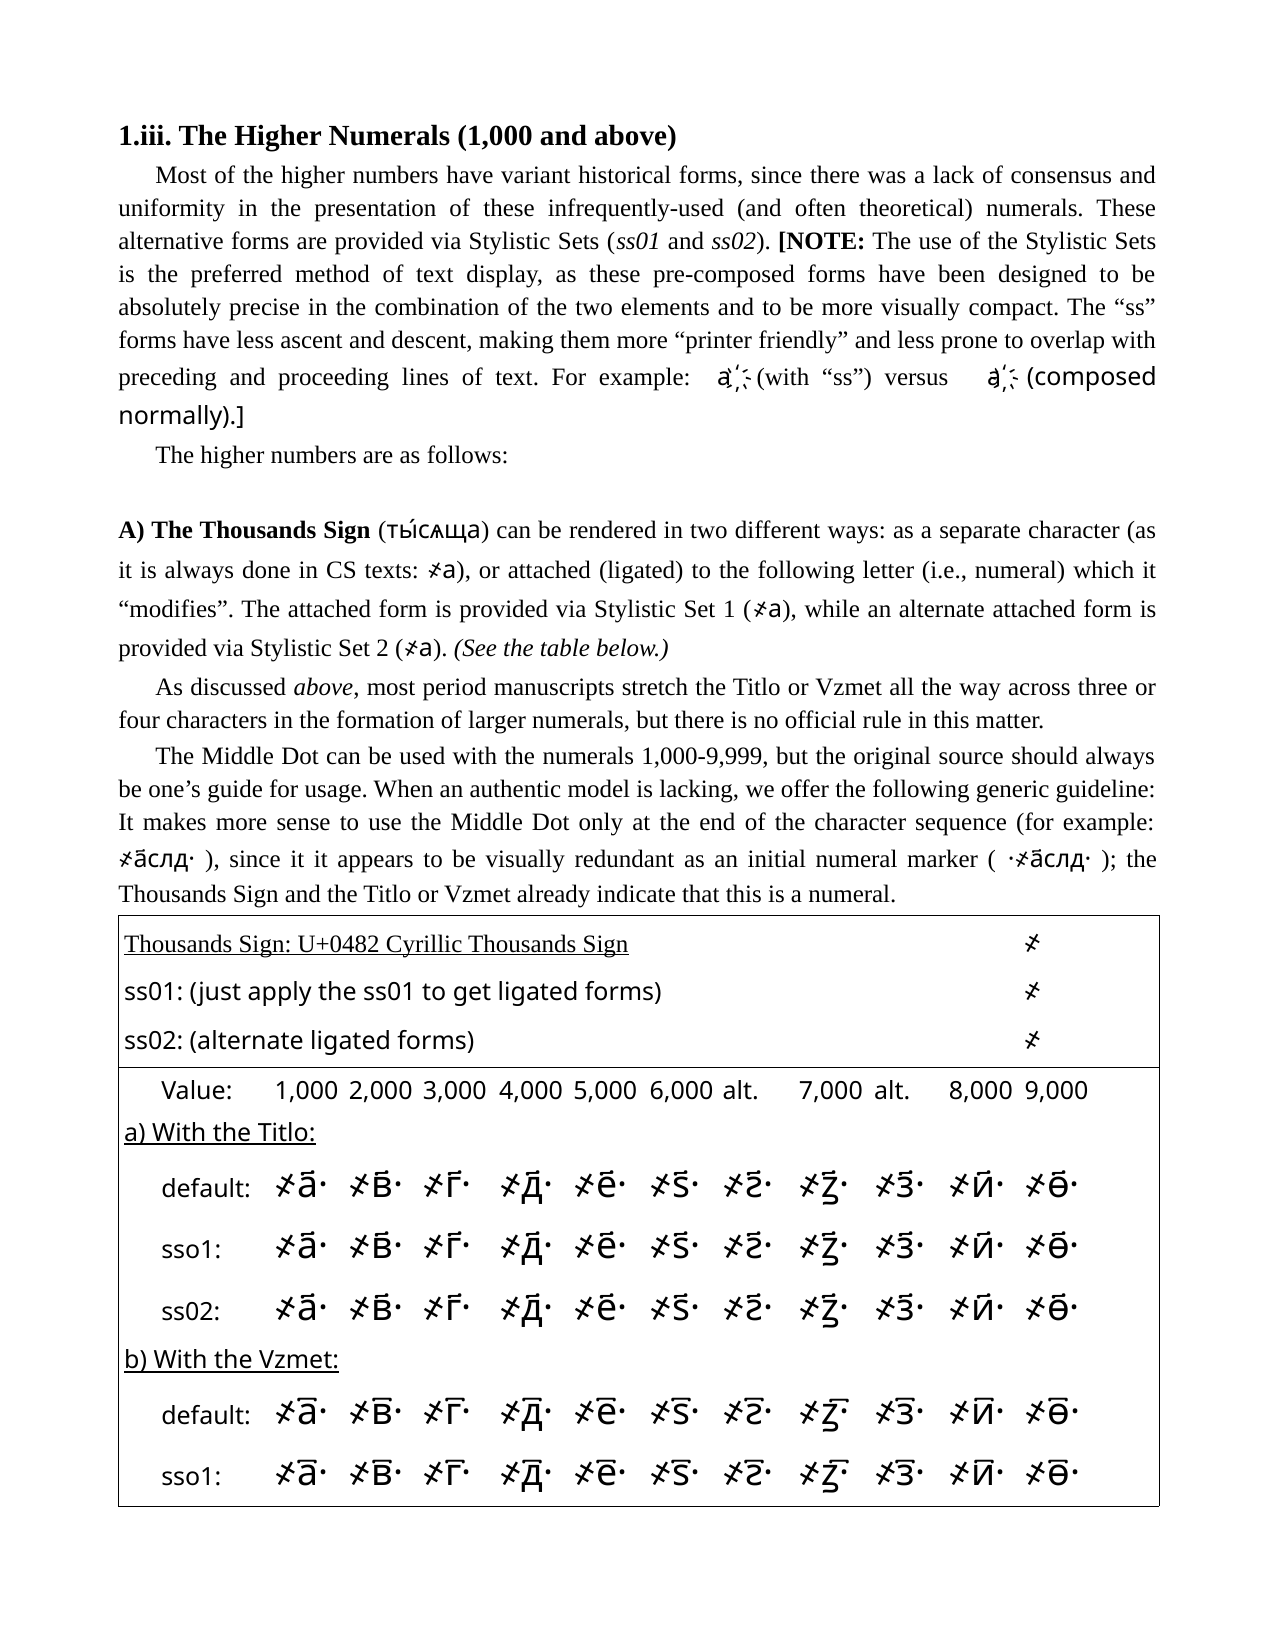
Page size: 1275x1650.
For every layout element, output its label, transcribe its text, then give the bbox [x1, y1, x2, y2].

text 1.iii. The Higher Numerals (1,000 and above) [118, 118, 1157, 152]
text The higher numbers are as follows: [118, 440, 1157, 469]
table_header Thousands Sign: U+0482 Cyrillic Thousands Sign ҂ ss01: (just apply the ss01 to get ligated forms) ҂ ss02: (alternate ligated forms) ҂ [119, 916, 1159, 1067]
table_cell Value: 1,000 2,000 3,000 4,000 5,000 6,000 alt. 7,000 alt. 8,000 9,000 a) With the Titlo: default: ҂а҃· ҂в҃· ҂г҃· ҂д҃· ҂е҃· ҂ѕ҃· ҂ꙅ҃· ҂ꙁ҃· ҂з҃· ҂и҃· ҂ѳ҃· sso1: ҂а҃· ҂в҃· ҂г҃· ҂д҃· ҂е҃· ҂ѕ҃· ҂ꙅ҃· ҂ꙁ҃· ҂з҃· ҂и҃· ҂ѳ҃· ss02: ҂а҃· ҂в҃· ҂г҃· ҂д҃· ҂е҃· ҂ѕ҃· ҂ꙅ҃· ҂ꙁ҃· ҂з҃· ҂и҃· ҂ѳ҃· b) With the Vzmet: default: ҂а꙯· ҂в꙯· ҂г꙯· ҂д꙯· ҂е꙯· ҂ѕ꙯· ҂ꙅ꙯· ҂ꙁ꙯· ҂з꙯· ҂и꙯· ҂ѳ꙯· sso1: ҂а꙯· ҂в꙯· ҂г꙯· ҂д꙯· ҂е꙯· ҂ѕ꙯· ҂ꙅ꙯· ҂ꙁ꙯· ҂з꙯· ҂и꙯· ҂ѳ꙯· [119, 1068, 1159, 1506]
text As discussed above, most period manuscripts stretch the Titlo or Vzmet all the way across three or four characters in the formation of larger numerals, but there is no official rule in this matter. [118, 672, 1157, 733]
text The Middle Dot can be used with the numerals 1,000-9,999, but the original source should always be one’s guide for usage. When an authentic model is lacking, we offer the following generic guideline: It makes more sense to use the Middle Dot only at the end of the character sequence (for example: ҂а҃слд· ), since it it appears to be visually redundant as an initial numeral marker ( ·҂а҃слд· ); the Thousands Sign and the Titlo or Vzmet already indicate that this is a numeral. [118, 741, 1157, 908]
text A) The Thousands Sign (ты́сѧща) can be rendered in two different ways: as a separate character (as it is always done in CS texts: ҂а), or attached (ligated) to the following letter (i.e., numeral) which it “modifies”. The attached form is provided via Stylistic Set 1 (҂а), while an alternate attached form is provided via Stylistic Set 2 (҂а). (See the table below.) [118, 512, 1157, 664]
text Most of the higher numbers have variant historical forms, since there was a lack of consensus and uniformity in the presentation of these infrequently-used (and often theoretical) numerals. These alternative forms are provided via Stylistic Sets (ss01 and ss02). [NOTE: The use of the Stylistic Sets is the preferred method of text display, as these pre-composed forms have been designed to be absolutely precise in the combination of the two elements and to be more visually compact. The “ss” forms have less ascent and descent, making them more “printer friendly” and less prone to overlap with preceding and proceeding lines of text. For example: а҉ (with “ss”) versus а҉ (composed normally).] [118, 160, 1157, 432]
